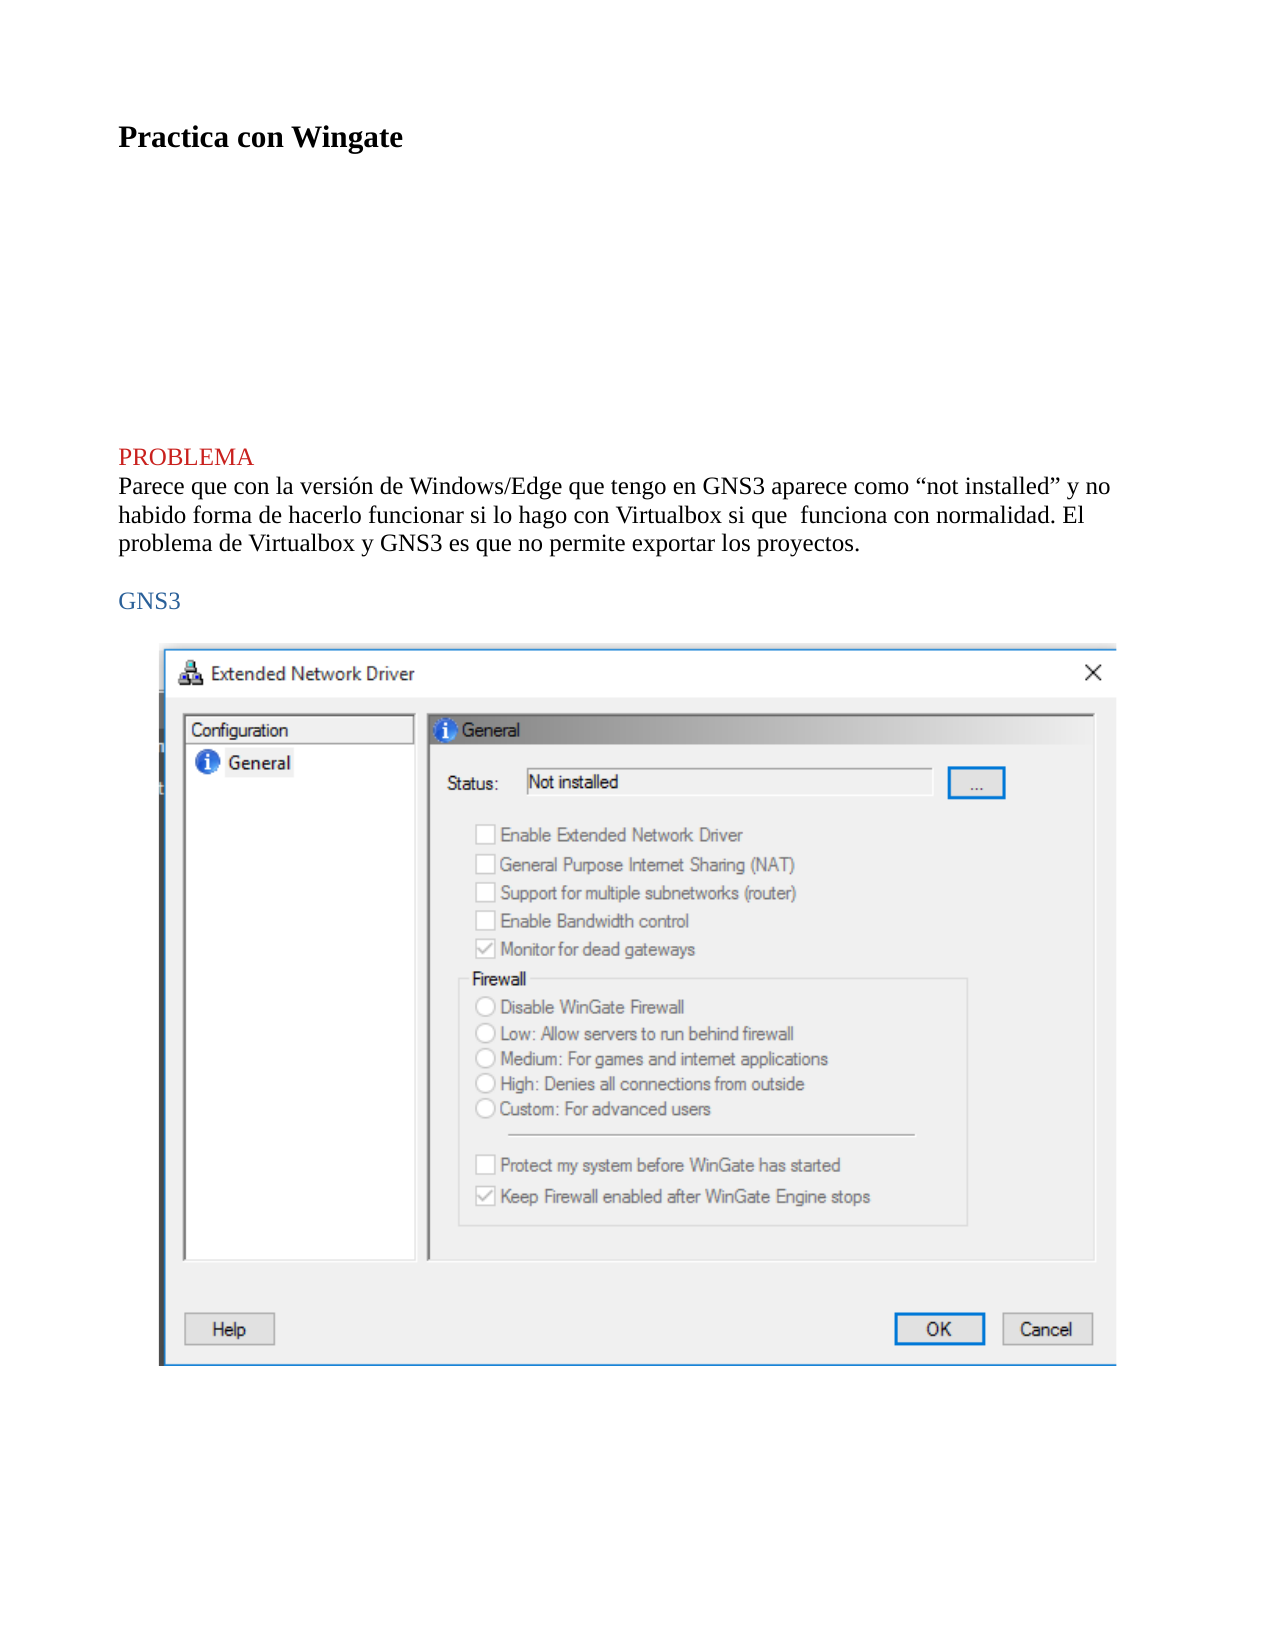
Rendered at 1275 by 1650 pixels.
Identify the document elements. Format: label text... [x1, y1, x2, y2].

text GNS3 [118, 586, 1157, 615]
text PROBLEMA [118, 442, 1157, 471]
picture [158, 643, 1117, 1366]
text Parece que con la versión de Windows/Edge que tengo en GNS3 aparece como “not installed” y no habido forma de hacerlo funcionar si lo hago con Virtualbox si que funciona con normalidad. El problema de Virtualbox y GNS3 es que no permite exportar los proyectos. [118, 471, 1157, 557]
